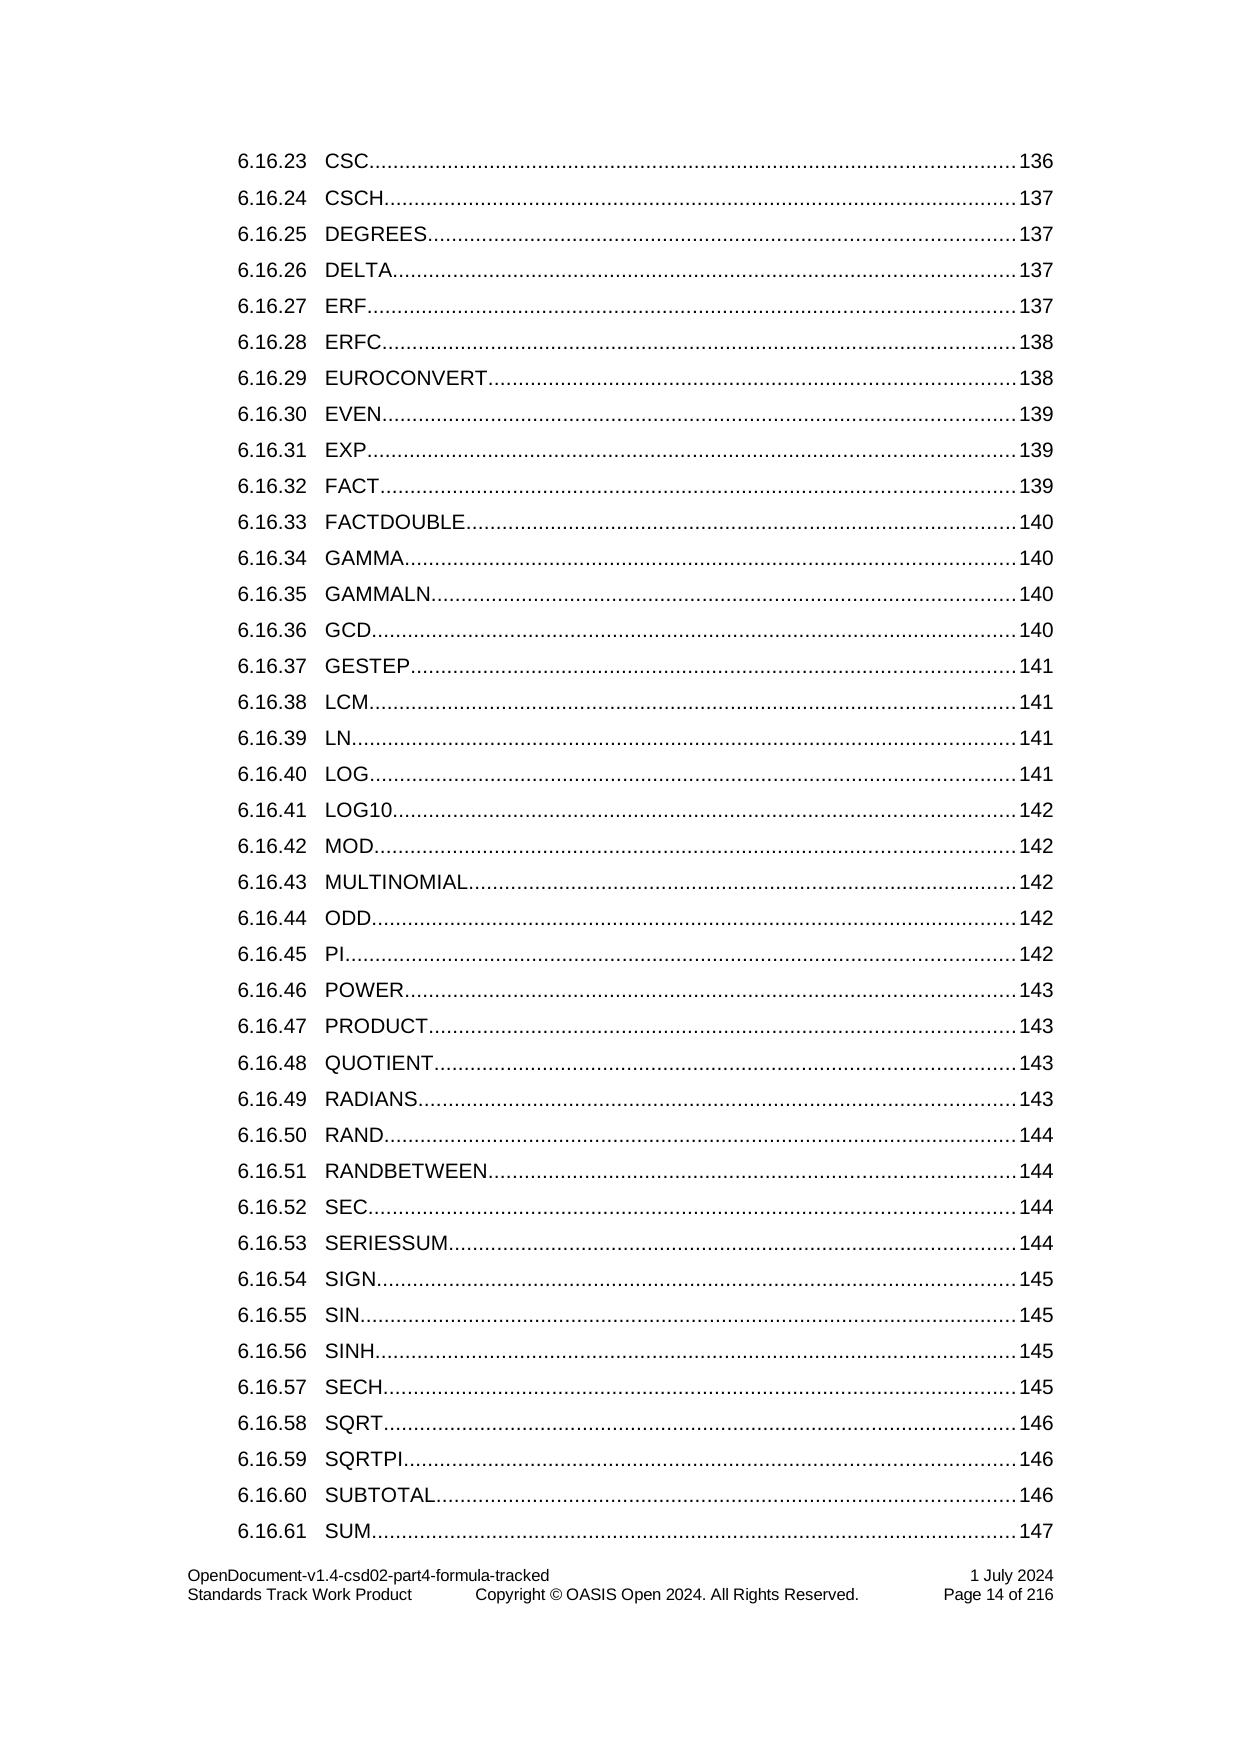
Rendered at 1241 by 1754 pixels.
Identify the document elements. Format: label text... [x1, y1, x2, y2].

text 6.16.51 RANDBETWEEN 144 [237, 1159, 1053, 1183]
text 6.16.54 SIGN 145 [237, 1267, 1053, 1291]
text 6.16.32 FACT 139 [237, 474, 1053, 498]
text 6.16.55 SIN 145 [237, 1303, 1053, 1327]
text 6.16.41 LOG10 142 [237, 799, 1053, 822]
text 6.16.44 ODD 142 [237, 907, 1053, 930]
text 6.16.58 SQRT 146 [237, 1411, 1053, 1435]
text 6.16.37 GESTEP 141 [237, 654, 1053, 678]
text 6.16.33 FACTDOUBLE 140 [237, 510, 1053, 534]
text 6.16.61 SUM 147 [237, 1519, 1053, 1543]
text 6.16.59 SQRTPI 146 [237, 1447, 1053, 1471]
text 6.16.52 SEC 144 [237, 1195, 1053, 1219]
text 6.16.60 SUBTOTAL 146 [237, 1483, 1053, 1507]
text 6.16.45 PI 142 [237, 943, 1053, 966]
text 6.16.24 CSCH 137 [237, 186, 1053, 209]
text 6.16.35 GAMMALN 140 [237, 582, 1053, 606]
text 6.16.38 LCM 141 [237, 691, 1053, 714]
text 6.16.30 EVEN 139 [237, 402, 1053, 426]
text 6.16.36 GCD 140 [237, 618, 1053, 642]
text 6.16.40 LOG 141 [237, 763, 1053, 786]
text 6.16.50 RAND 144 [237, 1123, 1053, 1147]
text 6.16.47 PRODUCT 143 [237, 1015, 1053, 1038]
text 6.16.39 LN 141 [237, 727, 1053, 750]
text 6.16.43 MULTINOMIAL 142 [237, 871, 1053, 894]
text 6.16.29 EUROCONVERT 138 [237, 366, 1053, 390]
text 6.16.34 GAMMA 140 [237, 546, 1053, 570]
text 6.16.53 SERIESSUM 144 [237, 1231, 1053, 1255]
text 6.16.26 DELTA 137 [237, 258, 1053, 282]
text 6.16.48 QUOTIENT 143 [237, 1051, 1053, 1074]
text 6.16.27 ERF 137 [237, 294, 1053, 318]
text 6.16.23 CSC 136 [237, 150, 1053, 173]
text 6.16.46 POWER 143 [237, 979, 1053, 1002]
text 6.16.28 ERFC 138 [237, 330, 1053, 354]
text 6.16.49 RADIANS 143 [237, 1087, 1053, 1111]
text 6.16.31 EXP 139 [237, 438, 1053, 462]
text 6.16.57 SECH 145 [237, 1375, 1053, 1399]
text 6.16.25 DEGREES 137 [237, 222, 1053, 246]
text 6.16.42 MOD 142 [237, 835, 1053, 858]
text 6.16.56 SINH 145 [237, 1339, 1053, 1363]
